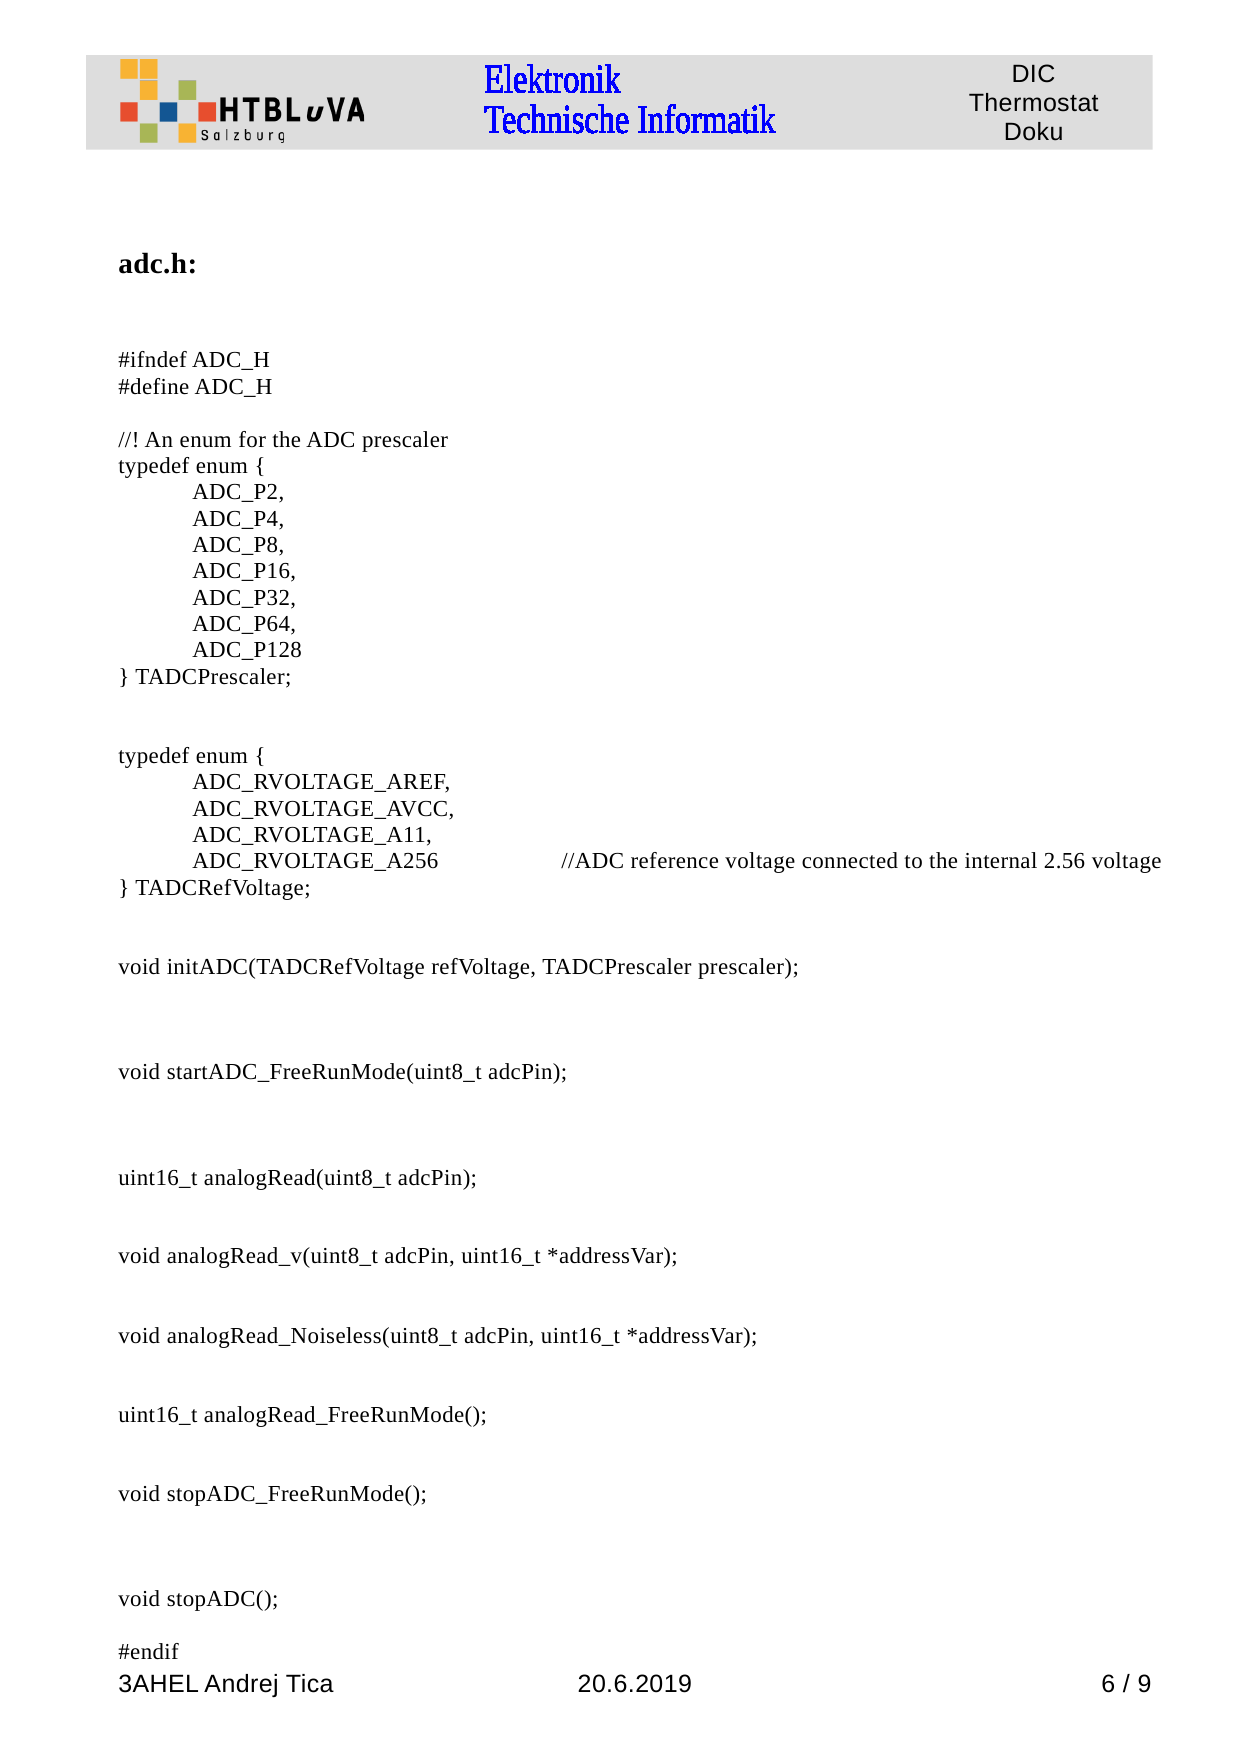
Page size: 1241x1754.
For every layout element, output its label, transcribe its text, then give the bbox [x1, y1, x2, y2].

text void initADC(TADCRefVoltage refVoltage, TADCPrescaler prescaler); [118, 953, 1181, 979]
text ADC_RVOLTAGE_A11, [118, 821, 1181, 847]
text ADC_P4, [118, 505, 1181, 531]
text void stopADC(); [118, 1585, 1181, 1612]
text void analogRead_v(uint8_t adcPin, uint16_t *addressVar); [118, 1243, 1181, 1269]
text #endif [118, 1638, 1181, 1664]
text typedef enum { [118, 452, 1181, 478]
text void startADC_FreeRunMode(uint8_t adcPin); [118, 1058, 1181, 1084]
text uint16_t analogRead_FreeRunMode(); [118, 1401, 1181, 1427]
text } TADCRefVoltage; [118, 874, 1181, 900]
text #define ADC_H [118, 373, 1181, 399]
text #ifndef ADC_H [118, 347, 1181, 373]
picture [120, 59, 365, 143]
text ADC_P16, [118, 557, 1181, 584]
text ADC_P128 [118, 636, 1181, 663]
text typedef enum { [118, 742, 1181, 768]
text adc.h: [118, 246, 1181, 279]
text uint16_t analogRead(uint8_t adcPin); [118, 1163, 1181, 1190]
text ADC_P8, [118, 531, 1181, 557]
text ADC_P32, [118, 584, 1181, 610]
text ADC_P2, [118, 478, 1181, 505]
text void stopADC_FreeRunMode(); [118, 1480, 1181, 1506]
text ADC_RVOLTAGE_AREF, [118, 768, 1181, 794]
text } TADCPrescaler; [118, 663, 1181, 689]
text ADC_RVOLTAGE_A256 //ADC reference voltage connected to the internal 2.56 voltage [118, 847, 1181, 874]
text void analogRead_Noiseless(uint8_t adcPin, uint16_t *addressVar); [118, 1322, 1181, 1348]
text //! An enum for the ADC prescaler [118, 426, 1181, 452]
text ADC_P64, [118, 610, 1181, 636]
text ADC_RVOLTAGE_AVCC, [118, 794, 1181, 821]
